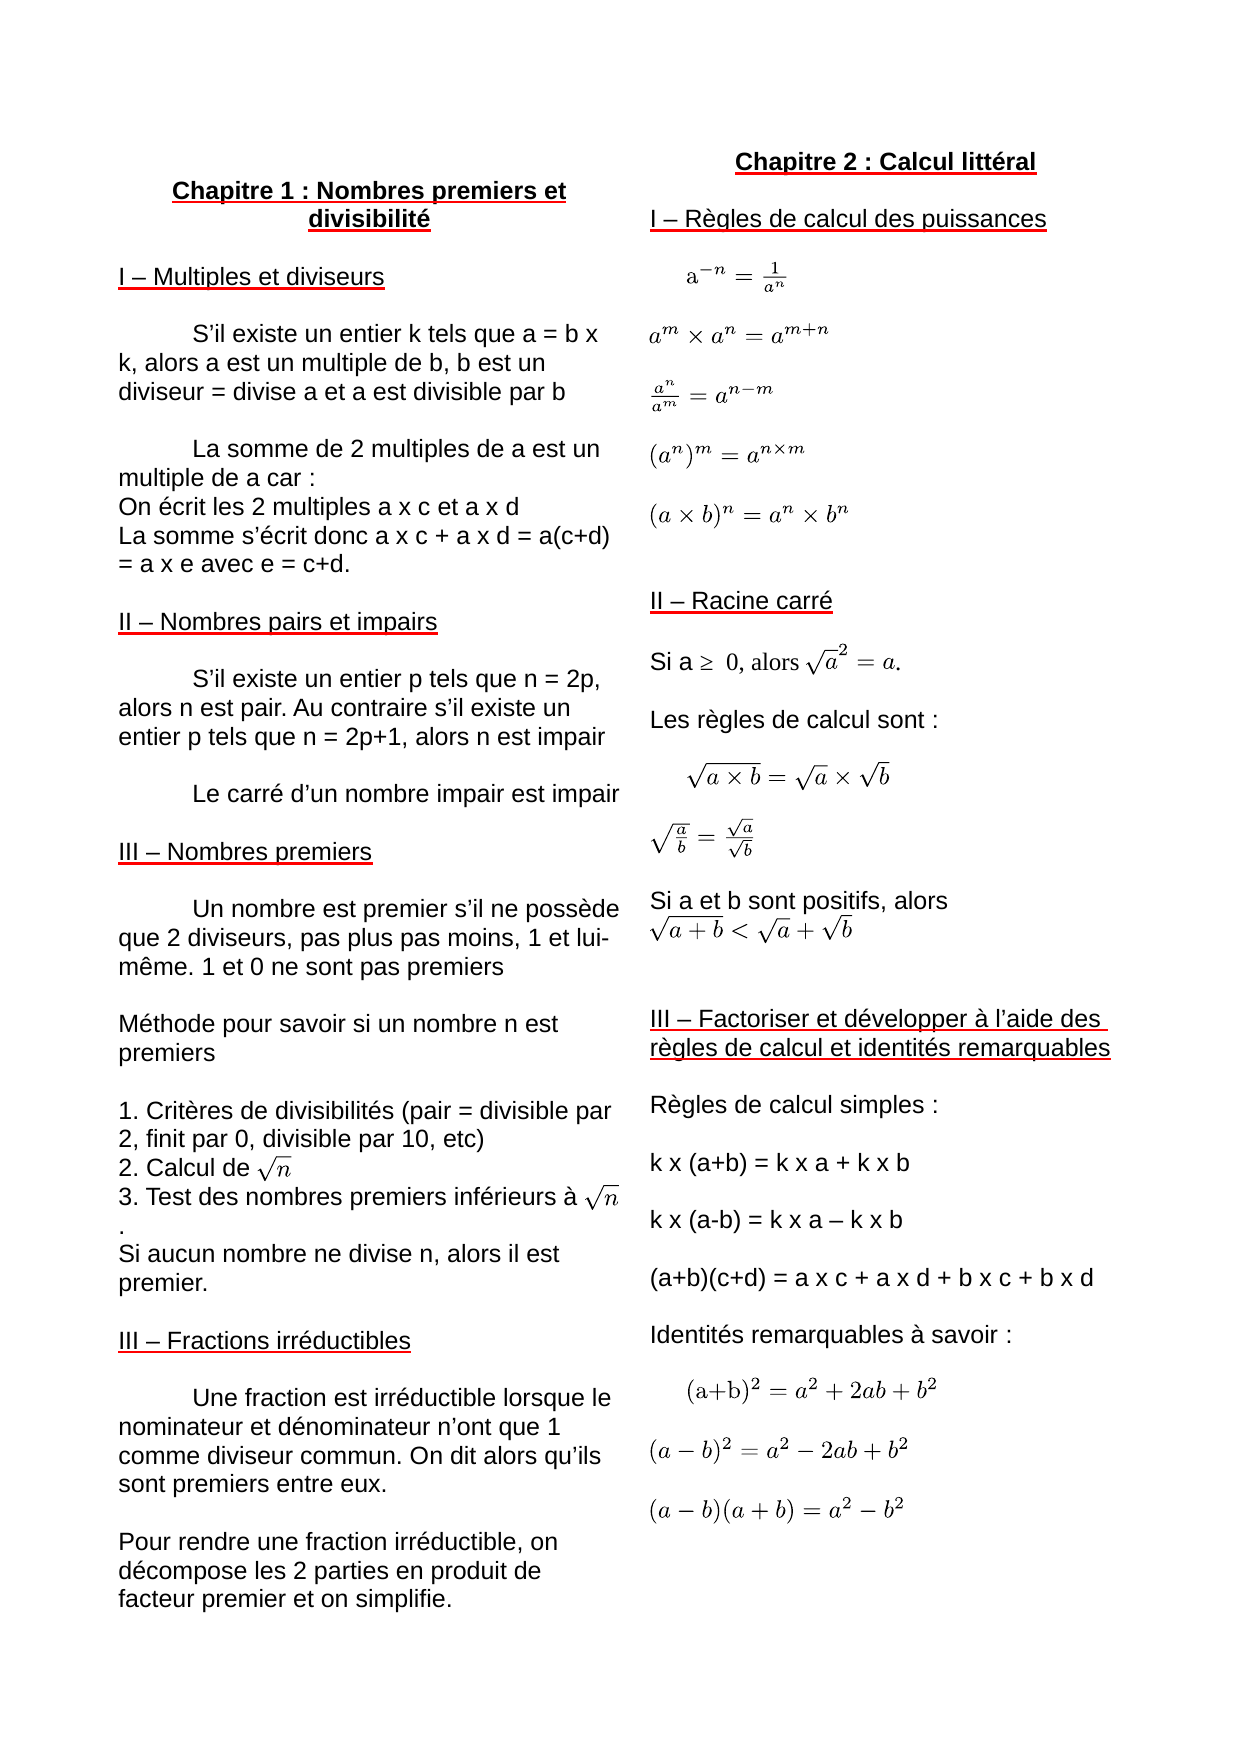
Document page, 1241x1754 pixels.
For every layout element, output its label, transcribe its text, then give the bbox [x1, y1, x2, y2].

text Si a et b sont positifs, alors [649, 886, 1122, 946]
text 1. Critères de divisibilités (pair = divisible par 2, finit par 0, divisible par 10, etc) [118, 1096, 620, 1153]
text Chapitre 2 : Calcul littéral [649, 147, 1122, 176]
text Chapitre 1 : Nombres premiers et divisibilité [118, 176, 620, 233]
text 2. Calcul de [118, 1153, 620, 1182]
text Si a ≥ 0, alors . [649, 643, 1122, 676]
text On écrit les 2 multiples a x c et a x d [118, 492, 620, 521]
text Pour rendre une fraction irréductible, on décompose les 2 parties en produit de facteur premier et on simplifie. [118, 1527, 620, 1613]
text La somme s’écrit donc a x c + a x d = a(c+d) = a x e avec e = c+d. [118, 521, 620, 578]
text La somme de 2 multiples de a est un multiple de a car : [118, 434, 620, 492]
text Le carré d’un nombre impair est impair [118, 779, 620, 808]
text Les règles de calcul sont : [649, 704, 1122, 733]
text Si aucun nombre ne divise n, alors il est premier. [118, 1239, 620, 1297]
text I – Multiples et diviseurs [118, 262, 620, 291]
text Un nombre est premier s’il ne possède que 2 diviseurs, pas plus pas moins, 1 et lui-même. 1 et 0 ne sont pas premiers [118, 894, 620, 981]
text k x (a-b) = k x a – k x b [649, 1205, 1122, 1234]
text Méthode pour savoir si un nombre n est premiers [118, 1009, 620, 1067]
text II – Nombres pairs et impairs [118, 607, 620, 636]
text Règles de calcul simples : [649, 1090, 1122, 1119]
text (a+b)(c+d) = a x c + a x d + b x c + b x d [649, 1262, 1122, 1291]
text II – Racine carré [649, 586, 1122, 615]
text Une fraction est irréductible lorsque le nominateur et dénominateur n’ont que 1 comme diviseur commun. On dit alors qu’ils sont premiers entre eux. [118, 1383, 620, 1498]
text k x (a+b) = k x a + k x b [649, 1147, 1122, 1176]
text S’il existe un entier k tels que a = b x k, alors a est un multiple de b, b est un diviseur = divise a et a est divisible par b [118, 319, 620, 406]
text III – Fractions irréductibles [118, 1326, 620, 1354]
text S’il existe un entier p tels que n = 2p, alors n est pair. Au contraire s’il existe un entier p tels que n = 2p+1, alors n est impair [118, 664, 620, 751]
text Identités remarquables à savoir : [649, 1320, 1122, 1349]
text I – Règles de calcul des puissances [649, 204, 1122, 233]
text III – Factoriser et développer à l’aide des règles de calcul et identités remarquables [649, 1004, 1122, 1061]
text 3. Test des nombres premiers inférieurs à . [118, 1182, 620, 1239]
text III – Nombres premiers [118, 837, 620, 866]
